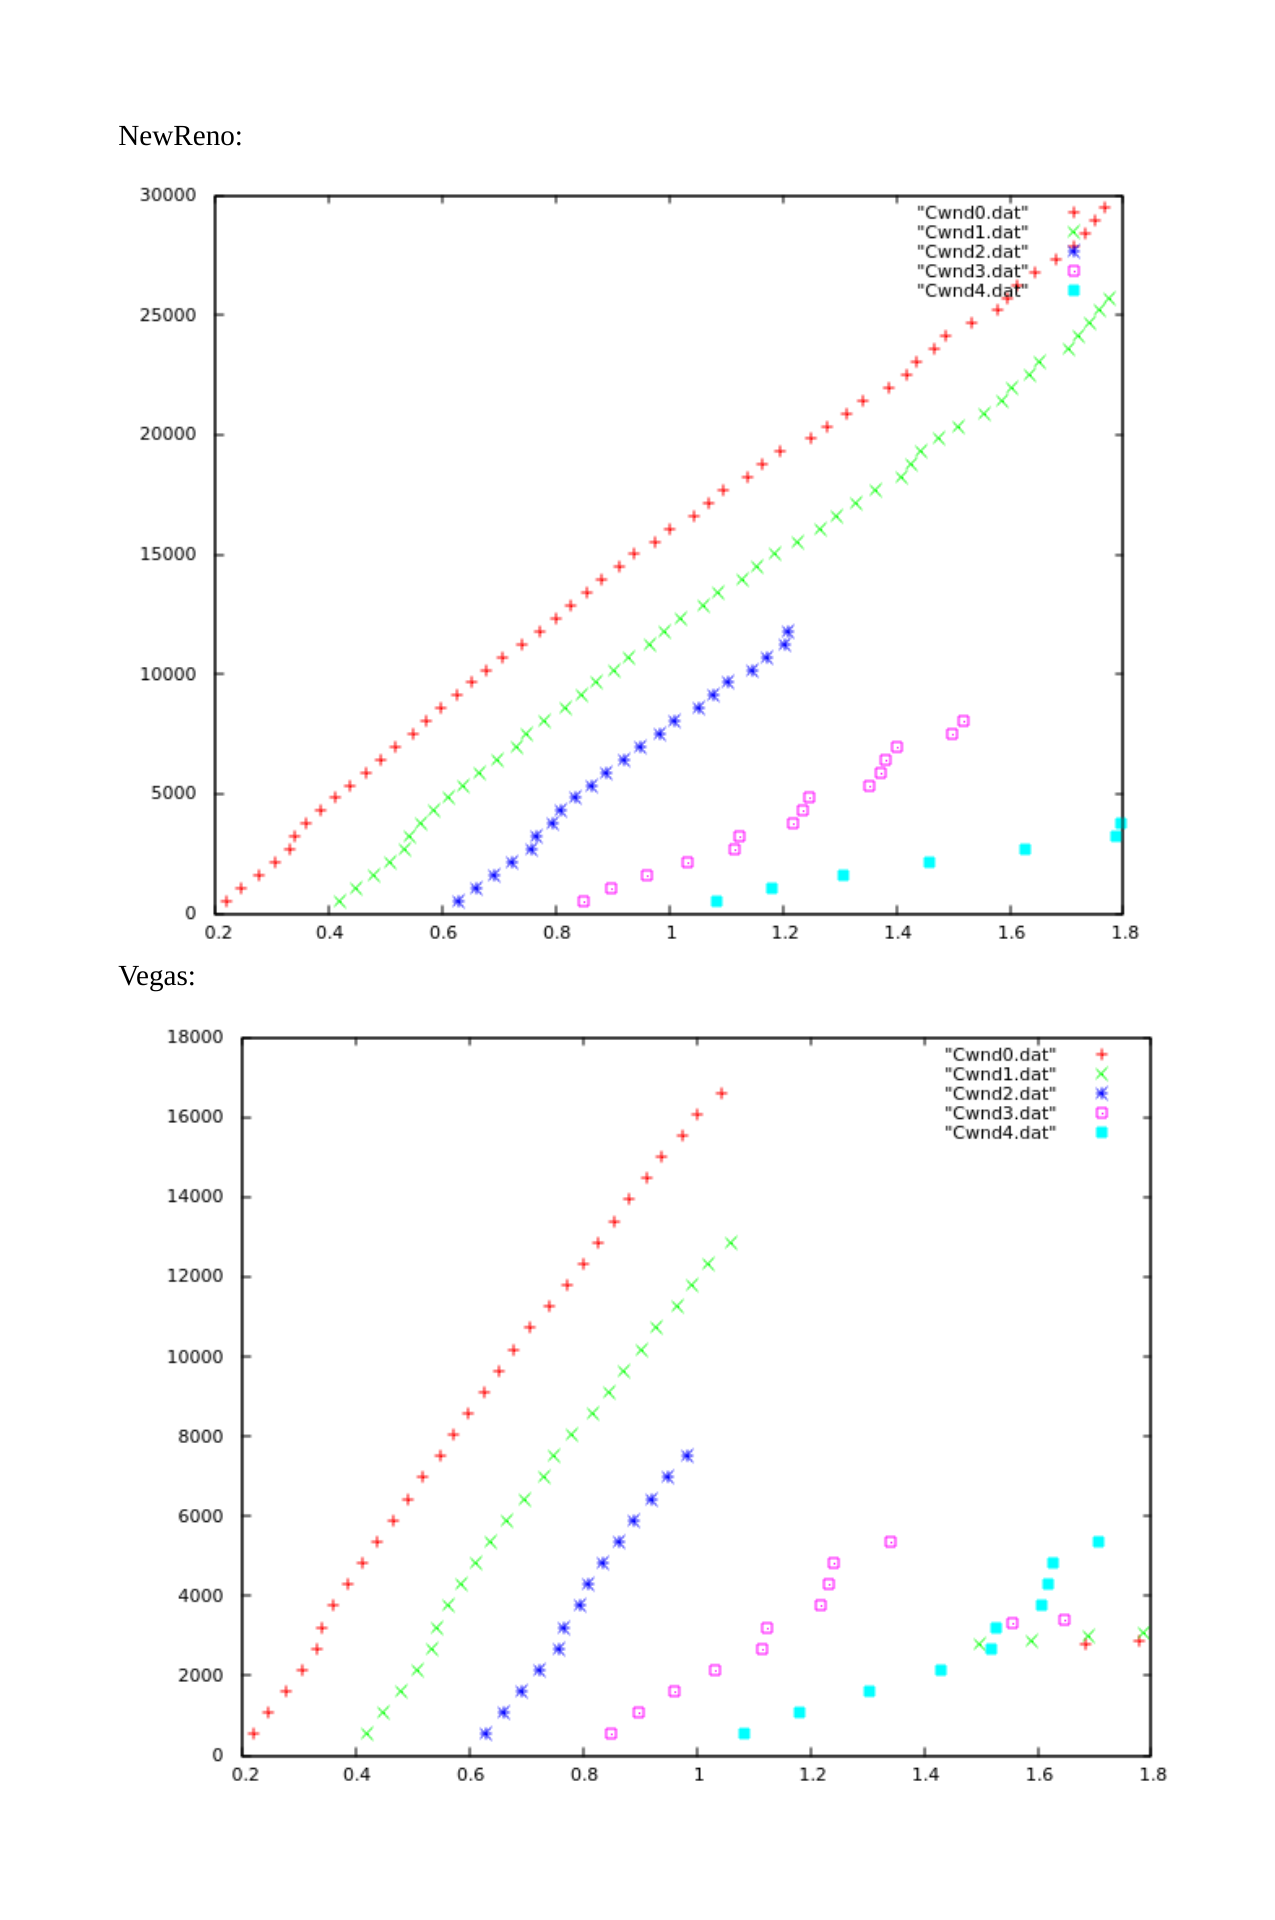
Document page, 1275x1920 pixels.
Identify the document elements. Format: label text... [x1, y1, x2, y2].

text Vegas: [118, 952, 1157, 992]
picture [145, 1014, 1185, 1794]
text NewReno: [118, 118, 1157, 152]
picture [118, 172, 1157, 952]
